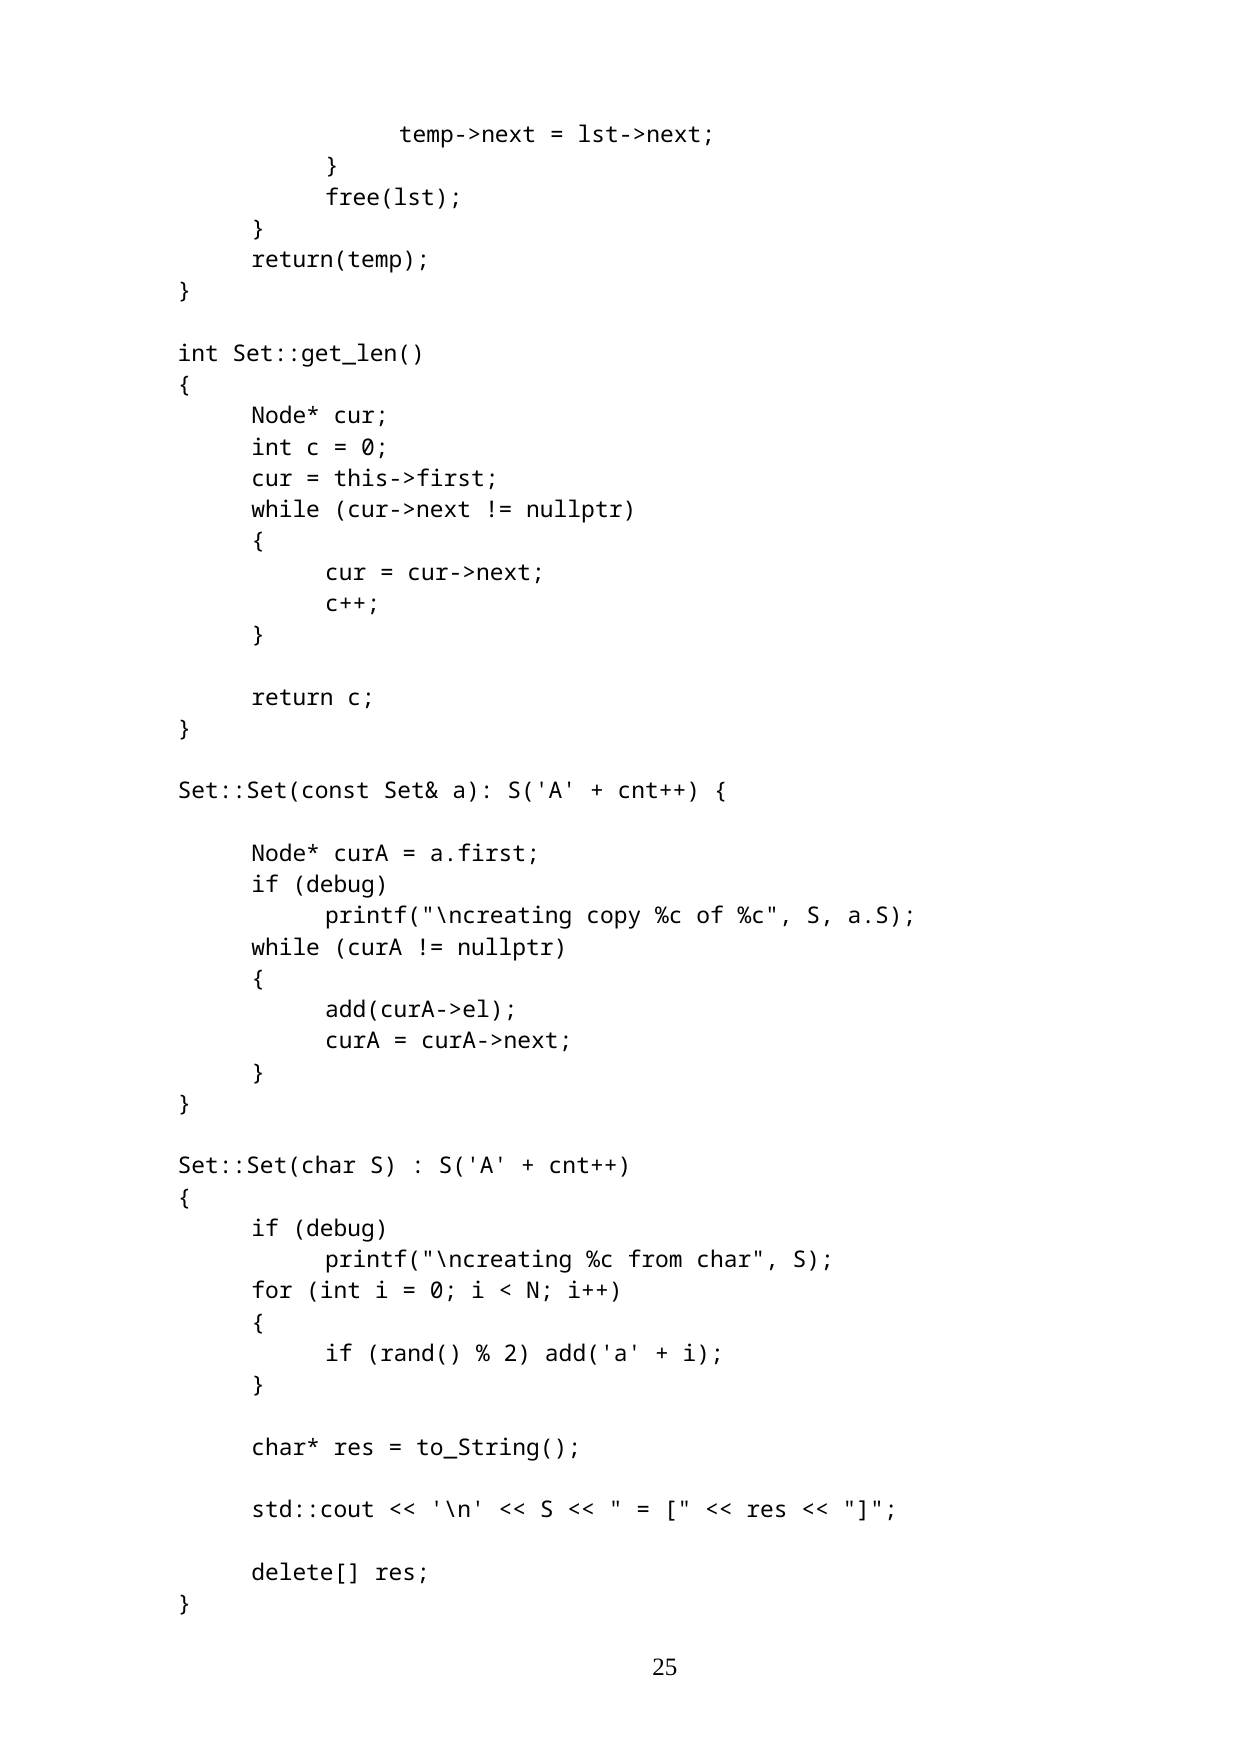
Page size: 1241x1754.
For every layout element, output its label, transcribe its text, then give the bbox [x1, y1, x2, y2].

text printf("\ncreating copy %c of %c", S, a.S); [177, 899, 1152, 931]
text Node* cur; [177, 399, 1152, 431]
text std::cout << '\n' << S << " = [" << res << "]"; [177, 1493, 1152, 1524]
text } [177, 1087, 1152, 1118]
text for (int i = 0; i < N; i++) [177, 1274, 1152, 1306]
text if (debug) [177, 1212, 1152, 1243]
text cur = this->first; [177, 462, 1152, 493]
text if (rand() % 2) add('a' + i); [177, 1337, 1152, 1368]
text } [177, 712, 1152, 743]
text { [177, 1181, 1152, 1212]
text cur = cur->next; [177, 556, 1152, 587]
text curA = curA->next; [177, 1024, 1152, 1056]
text } [177, 274, 1152, 306]
text char* res = to_String(); [177, 1431, 1152, 1462]
text return c; [177, 681, 1152, 712]
text Node* curA = a.first; [177, 837, 1152, 868]
text while (cur->next != nullptr) [177, 493, 1152, 524]
text { [177, 368, 1152, 399]
text while (curA != nullptr) [177, 931, 1152, 962]
text free(lst); [177, 181, 1152, 212]
text { [177, 962, 1152, 993]
text int Set::get_len() [177, 337, 1152, 368]
text } [177, 1587, 1152, 1618]
text { [177, 524, 1152, 556]
text } [177, 1368, 1152, 1399]
text } [177, 618, 1152, 649]
text add(curA->el); [177, 993, 1152, 1024]
text Set::Set(const Set& a): S('A' + cnt++) { [177, 774, 1152, 806]
text delete[] res; [177, 1556, 1152, 1587]
text int c = 0; [177, 431, 1152, 462]
text Set::Set(char S) : S('A' + cnt++) [177, 1149, 1152, 1181]
text } [177, 149, 1152, 181]
text return(temp); [177, 243, 1152, 274]
text c++; [177, 587, 1152, 618]
text printf("\ncreating %c from char", S); [177, 1243, 1152, 1274]
text } [177, 1056, 1152, 1087]
text { [177, 1306, 1152, 1337]
text } [177, 212, 1152, 243]
text temp->next = lst->next; [177, 118, 1152, 149]
text if (debug) [177, 868, 1152, 899]
